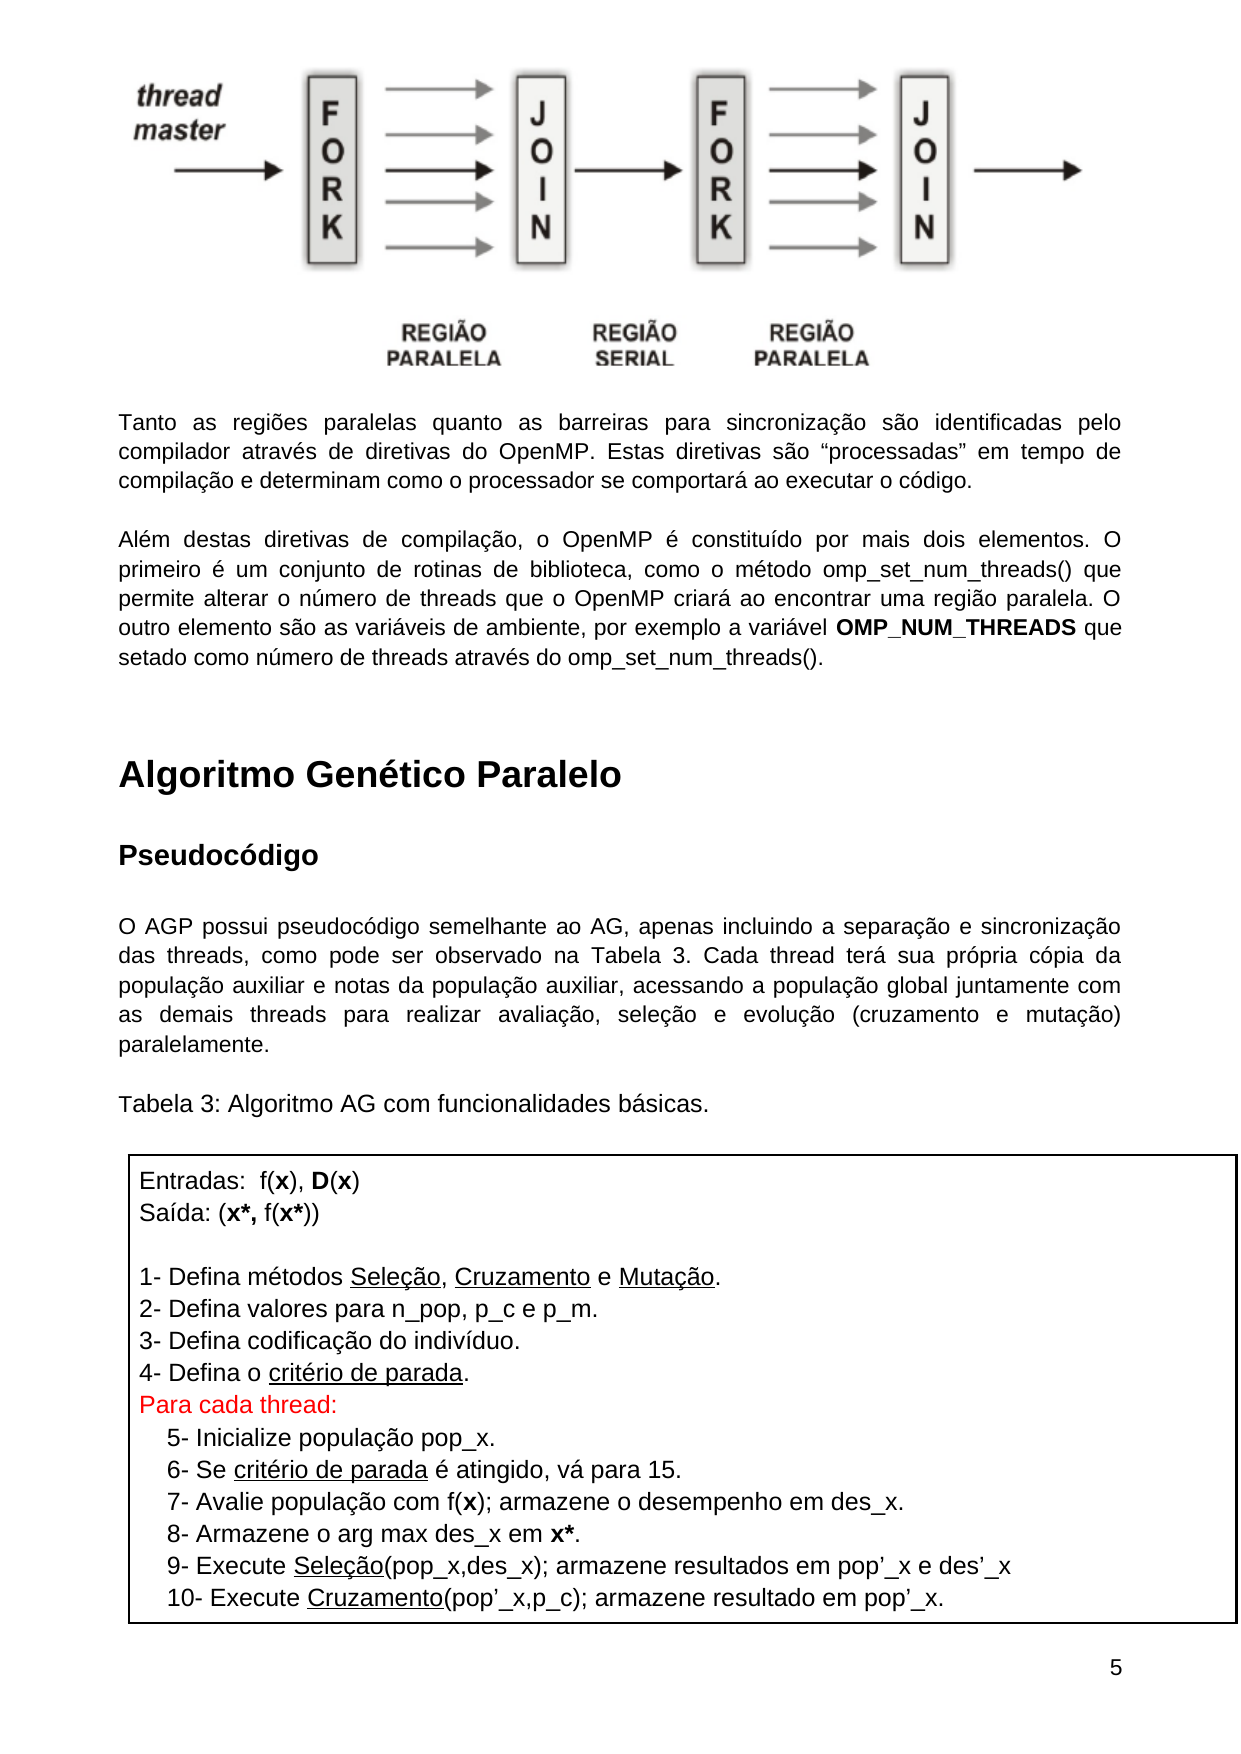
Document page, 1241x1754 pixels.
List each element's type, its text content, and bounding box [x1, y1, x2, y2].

subtitle Pseudocódigo [118, 839, 1122, 871]
text Tanto as regiões paralelas quanto as barreiras para sincronização são identificadas pelo compilador através de diretivas do OpenMP. Estas diretivas são “processadas” em tempo de compilação e determinam como o processador se comportará ao executar o código. [118, 409, 1122, 494]
text O AGP possui pseudocódigo semelhante ao AG, apenas incluindo a separação e sincronização das threads, como pode ser observado na Tabela 3. Cada thread terá sua própria cópia da população auxiliar e notas da população auxiliar, acessando a população global juntamente com as demais threads para realizar avaliação, seleção e evolução (cruzamento e mutação) paralelamente. [118, 914, 1122, 1057]
table_header Entradas: f(x), D(x) Saída: (x*, f(x*)) 1- Defina métodos Seleção, Cruzamento e Mutação. 2- Defina valores para n_pop, p_c e p_m. 3- Defina codificação do indivíduo. 4- Defina o critério de parada. Para cada thread: 5- Inicialize população pop_x. 6- Se critério de parada é atingido, vá para 15. 7- Avalie população com f(x); armazene o desempenho em des_x. 8- Armazene o arg max des_x em x*. 9- Execute Seleção(pop_x,des_x); armazene resultados em pop’_x e des’_x 10- Execute Cruzamento(pop’_x,p_c); armazene resultado em pop’_x. [130, 1156, 1235, 1622]
subtitle Algoritmo Genético Paralelo [118, 753, 1122, 795]
picture [118, 59, 1123, 377]
text Tabela 3: Algoritmo AG com funcionalidades básicas. [118, 1090, 1122, 1118]
text Além destas diretivas de compilação, o OpenMP é constituído por mais dois elementos. O primeiro é um conjunto de rotinas de biblioteca, como o método omp_set_num_threads() que permite alterar o número de threads que o OpenMP criará ao encontrar uma região paralela. O outro elemento são as variáveis de ambiente, por exemplo a variável OMP_NUM_THREADS que setado como número de threads através do omp_set_num_threads(). [118, 527, 1122, 670]
